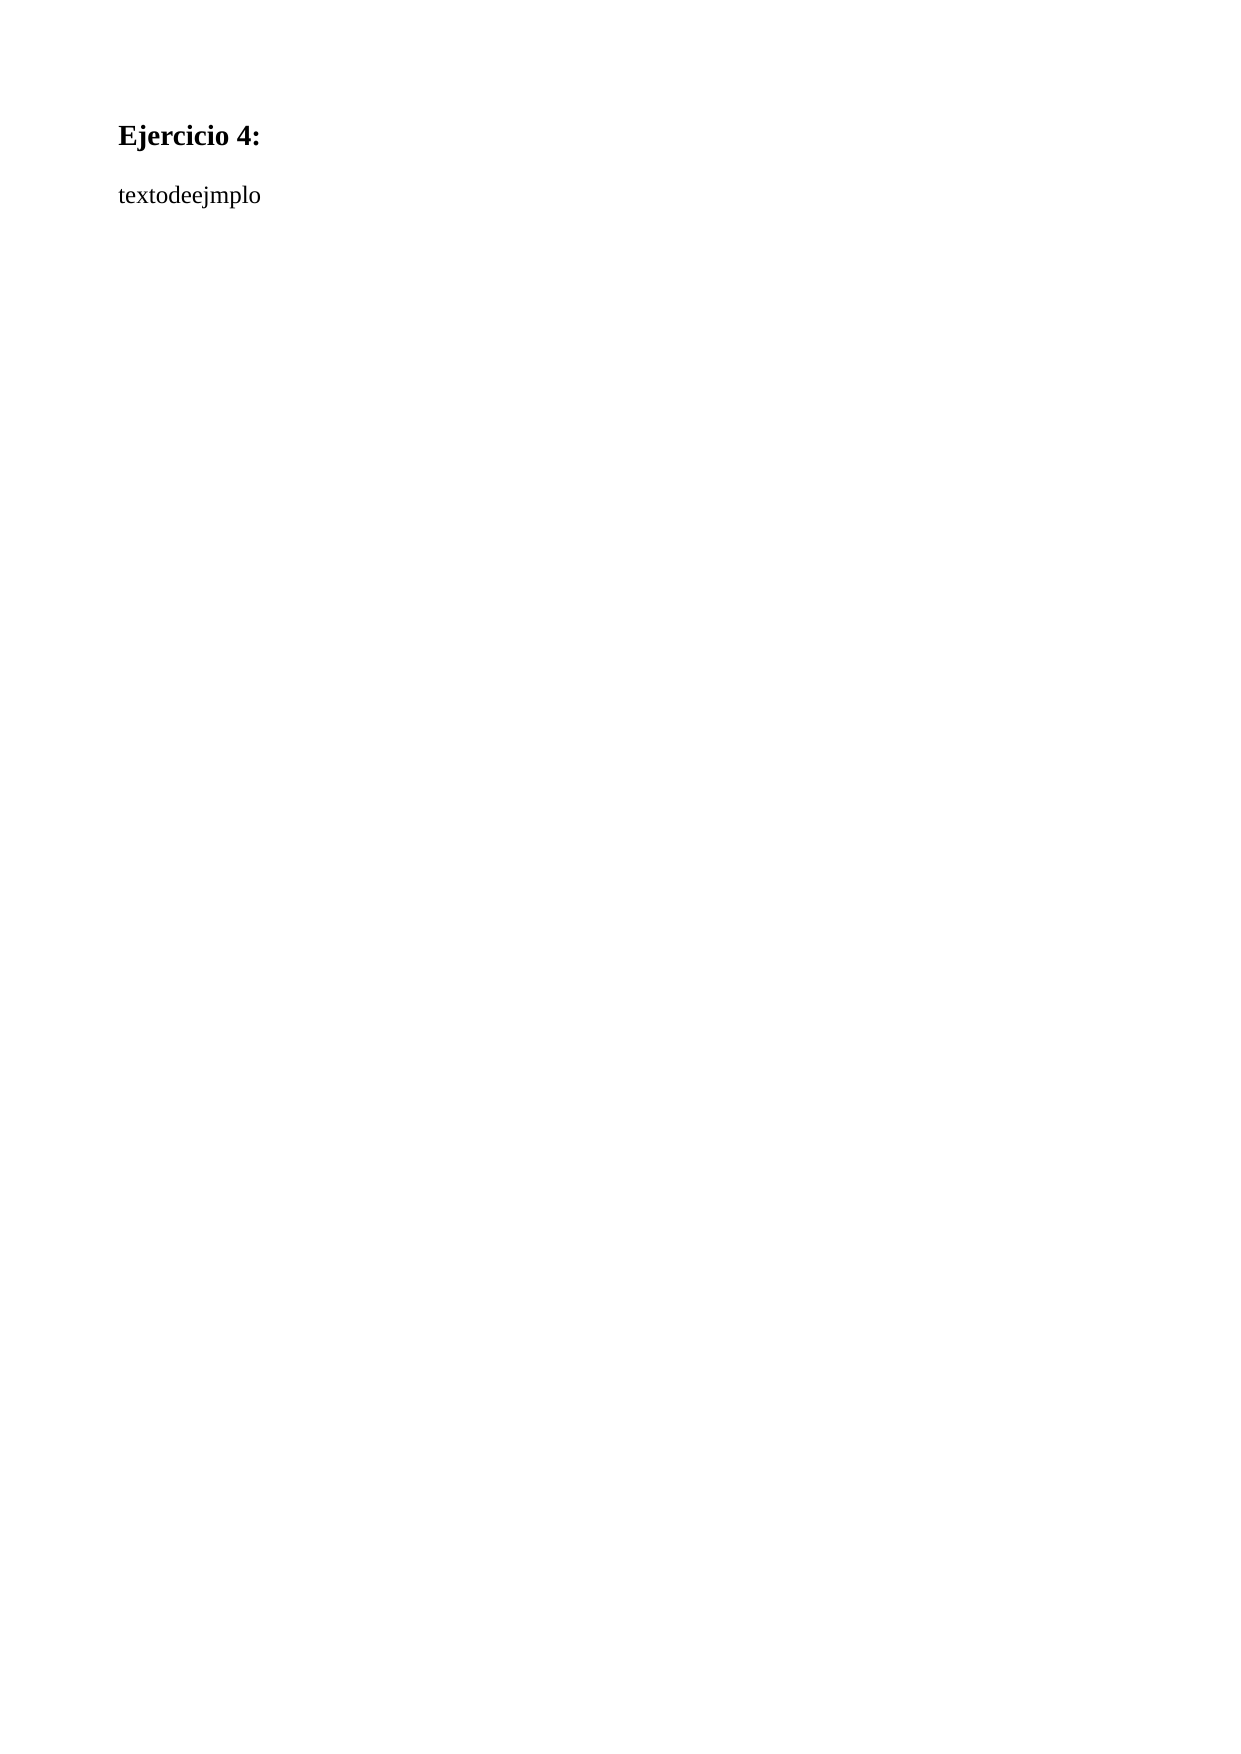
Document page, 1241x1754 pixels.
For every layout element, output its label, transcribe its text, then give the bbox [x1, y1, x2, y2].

text Ejercicio 4: [118, 118, 1122, 152]
text textodeejmplo [118, 180, 1122, 209]
